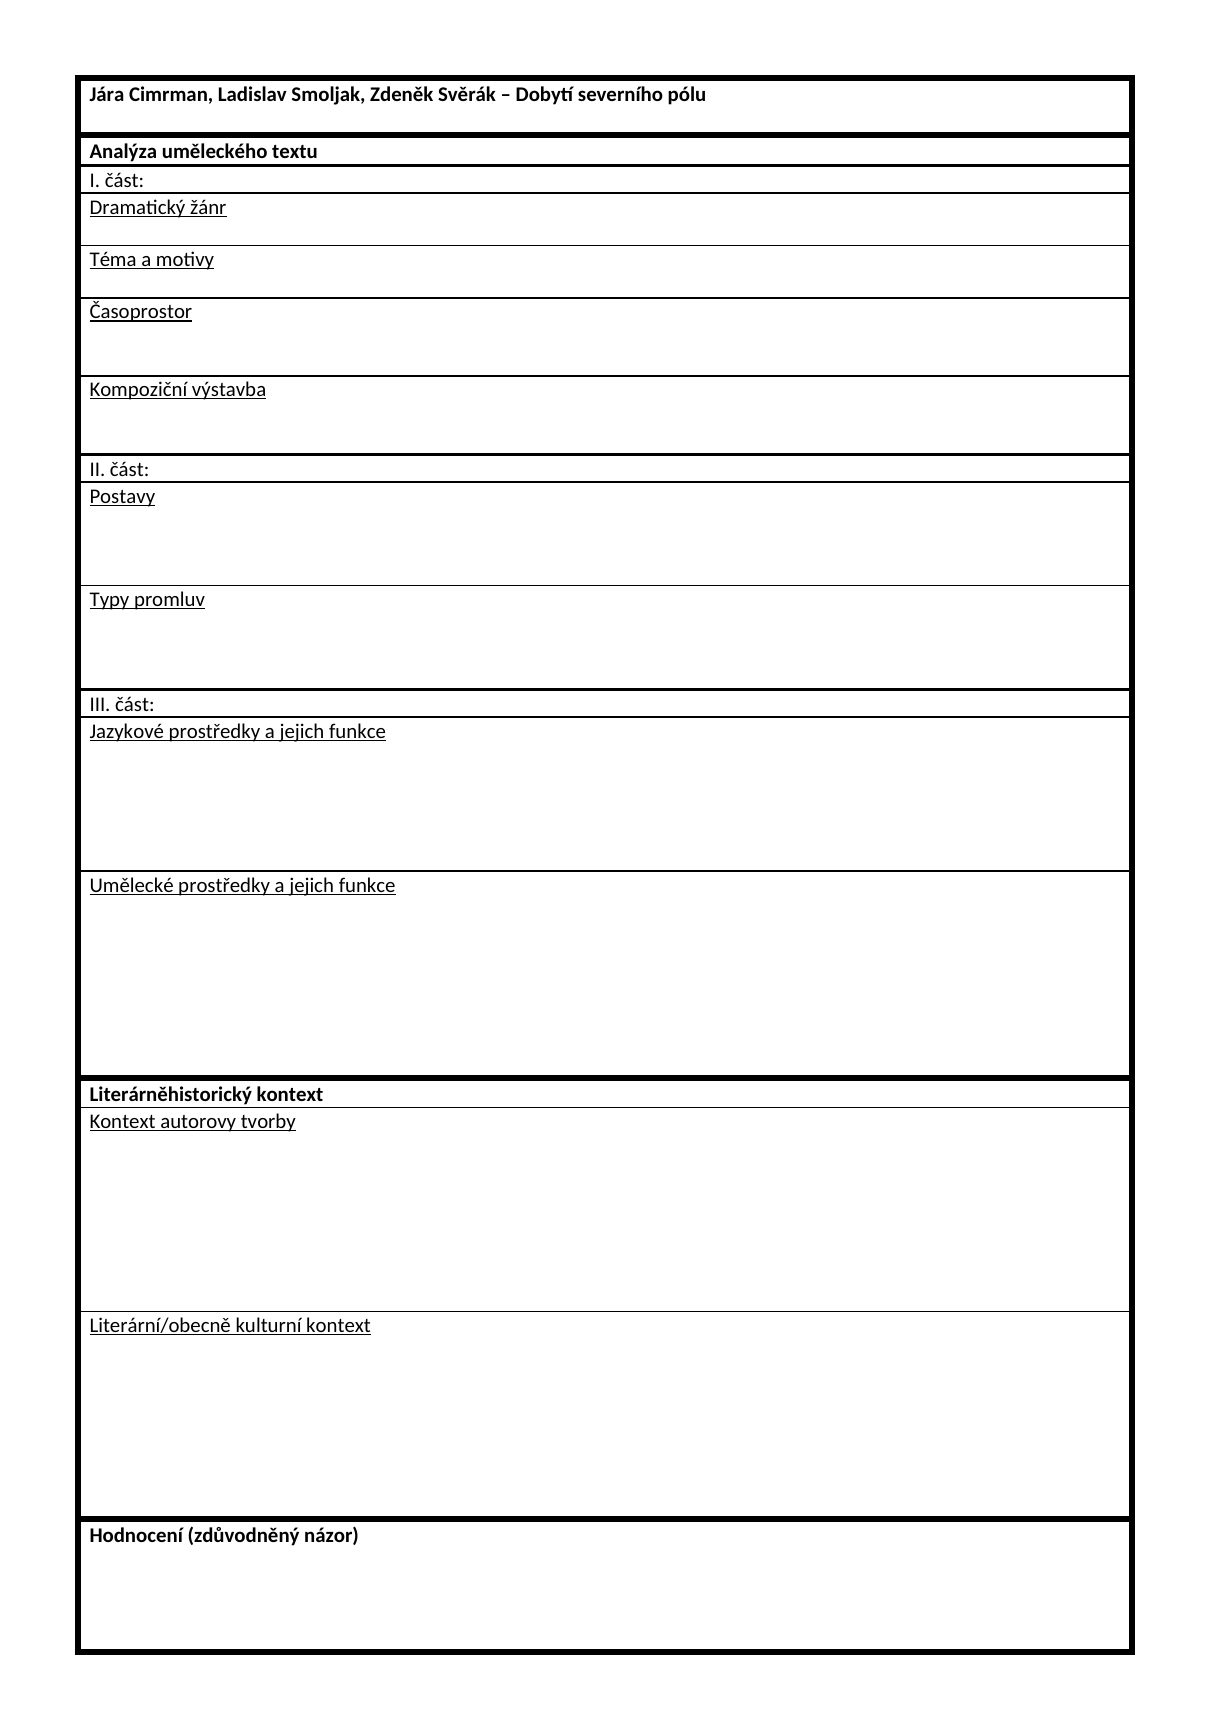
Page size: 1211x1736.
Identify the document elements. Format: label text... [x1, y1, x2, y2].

table_cell Dramatický žánr [81, 194, 1129, 245]
table_cell Typy promluv [81, 586, 1129, 688]
table_header Jára Cimrman, Ladislav Smoljak, Zdeněk Svěrák – Dobytí severního pólu [81, 81, 1129, 132]
table_cell Literární/obecně kulturní kontext [81, 1312, 1129, 1516]
table_cell Postavy [81, 483, 1129, 584]
table_cell Téma a motivy [81, 246, 1129, 297]
table_cell Literárněhistorický kontext [81, 1081, 1129, 1107]
table_cell I. část: [81, 167, 1129, 192]
table_cell II. část: [81, 456, 1129, 481]
table_cell Kompoziční výstavba [81, 377, 1129, 453]
table_cell Hodnocení (zdůvodněný názor) [81, 1522, 1129, 1649]
table_cell Umělecké prostředky a jejich funkce [81, 872, 1129, 1075]
table_cell Analýza uměleckého textu [81, 138, 1129, 164]
table_cell III. část: [81, 691, 1129, 716]
table_cell Jazykové prostředky a jejich funkce [81, 718, 1129, 870]
table_cell Kontext autorovy tvorby [81, 1108, 1129, 1311]
table_cell Časoprostor [81, 299, 1129, 375]
